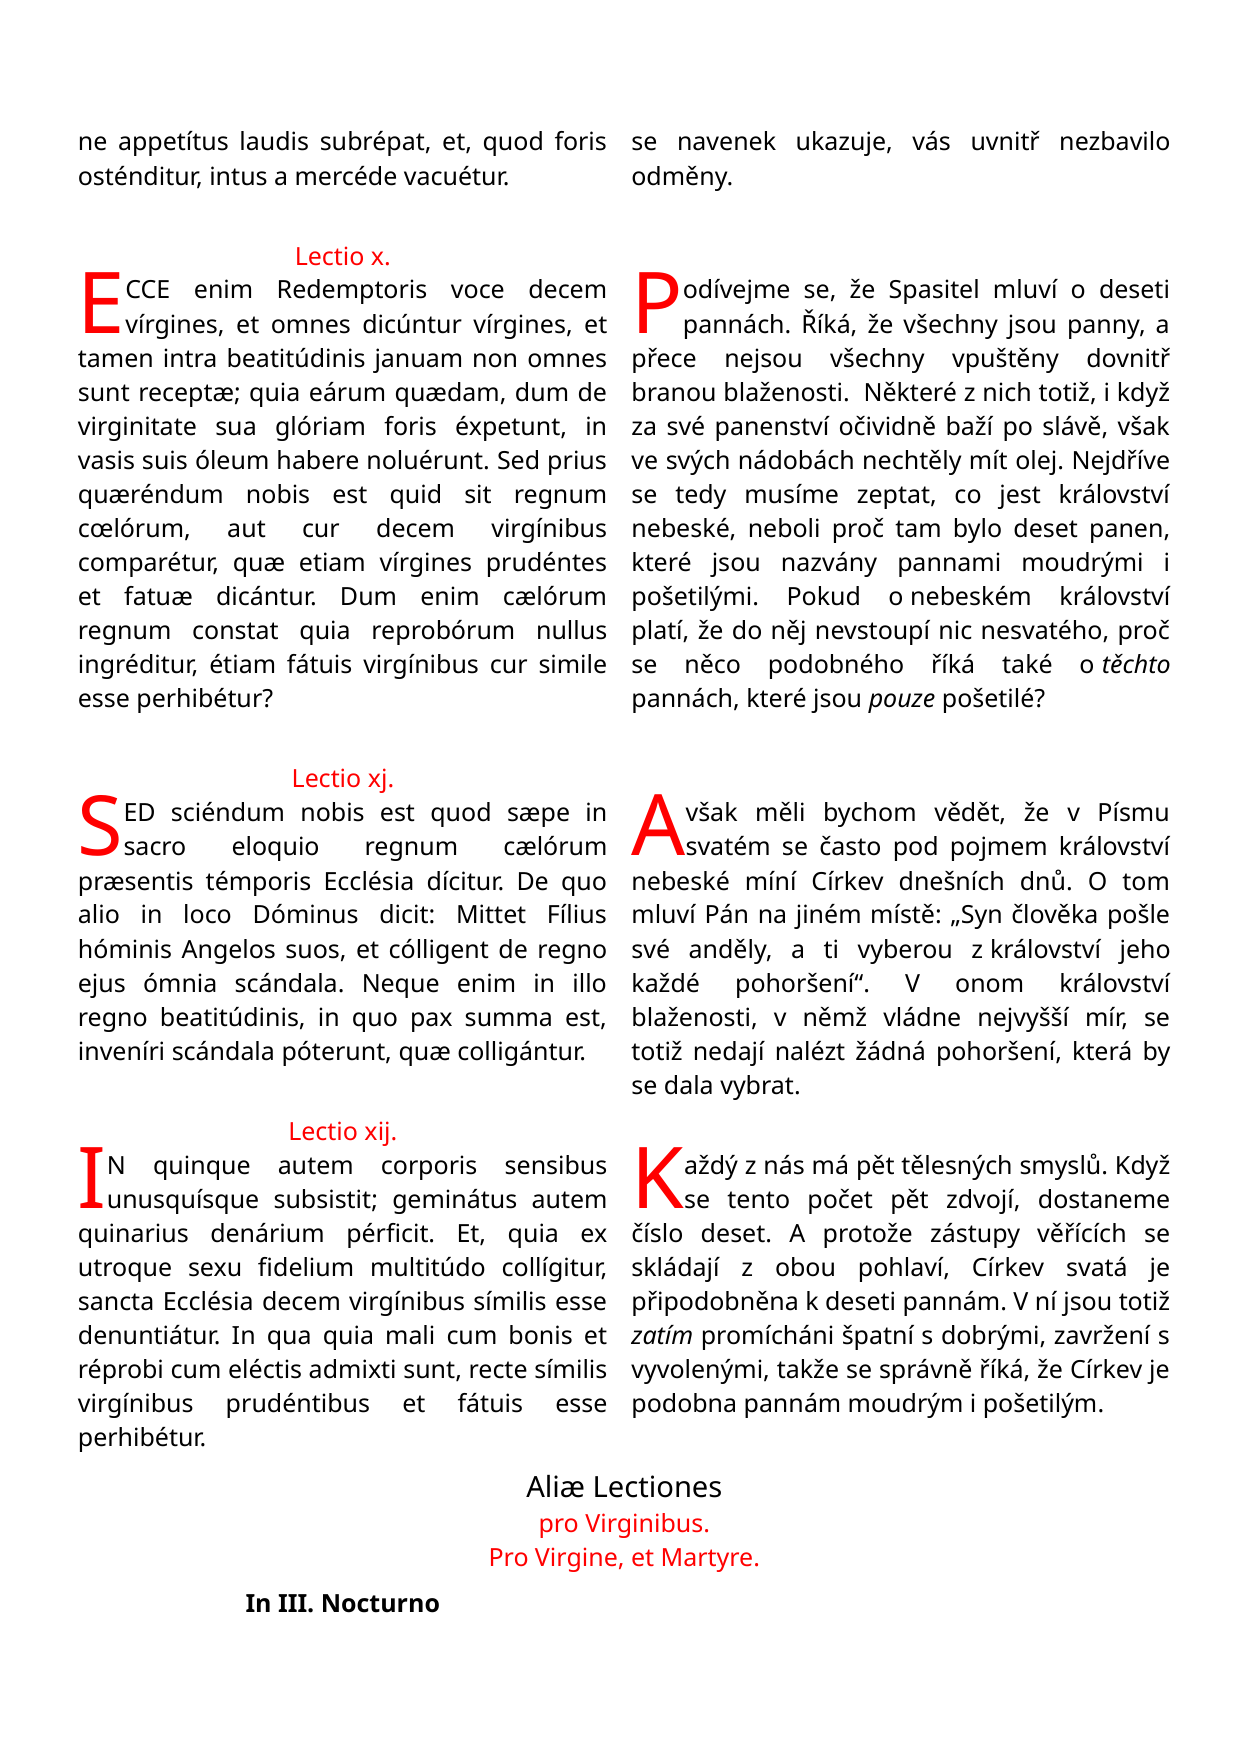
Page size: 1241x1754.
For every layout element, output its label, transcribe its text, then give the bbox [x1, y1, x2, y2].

table_cell Každý z nás má pět tělesných smyslů. Když se tento počet pět zdvojí, dostaneme číslo deset. A protože zástupy věřících se skládají z obou pohlaví, Církev svatá je připodobněna k deseti pannám. V ní jsou totiž zatím promícháni špatní s dobrými, zavržení s vyvolenými, takže se správně říká, že Církev je podobna pannám moudrým i pošetilým. [619, 1108, 1182, 1460]
table_cell Podívejme se, že Spasitel mluví o deseti pannách. Říká, že všechny jsou panny, a přece nejsou všechny vpuštěny dovnitř branou blaženosti. Některé z nich totiž, i když za své panenství očividně baží po slávě, však ve svých nádobách nechtěly mít olej. Nejdříve se tedy musíme zeptat, co jest království nebeské, neboli proč tam bylo deset panen, které jsou nazvány pannami moudrými i pošetilými. Pokud o nebeském království platí, že do něj nevstoupí nic nesvatého, proč se něco podobného říká také o těchto pannách, které jsou pouze pošetilé? [619, 232, 1182, 755]
table_cell Za onoho času, řekl Ježíš učedníkům svým podobenství toto: „Podobné jest království nebeské deseti pannám, jež přijaly lampy své a vyšly naproti ženichovi a nevěstě“. A ostatní. Nejdražší bratři, často vám připomínám, abyste se vyhýbali zlým skutkům a vyvarovali se nečistoty tohoto světa. Ale k dnešnímu čtení svatého evangelia musím říci, abyste i na dobré skutky, které konáte, patřili s velkou obezřetností, abyste za to, co děláte správně, nevyžadovali lidskou přízeň či odměnu, aby se k vám nevkradla dychtivost po chvále, a to, co se navenek ukazuje, vás uvnitř nezbavilo odměny. [619, 118, 1182, 232]
table_cell Lectio x. ECCE enim Redemptoris voce decem vírgines, et omnes dicúntur vírgines, et tamen intra beatitúdinis januam non omnes sunt receptæ; quia eárum quædam, dum de virginitate sua glóriam foris éxpetunt, in vasis suis óleum habere noluérunt. Sed prius quæréndum nobis est quid sit regnum cœlórum, aut cur decem virgínibus comparétur, quæ etiam vírgines prudéntes et fatuæ dicántur. Dum enim cælórum regnum constat quia reprobórum nullus ingréditur, étiam fátuis virgínibus cur simile esse perhibétur? [66, 232, 619, 755]
table_cell Lectio xj. SED sciéndum nobis est quod sæpe in sacro eloquio regnum cælórum præsentis témporis Ecclésia dícitur. De quo alio in loco Dóminus dicit: Mittet Fílius hóminis Angelos suos, et cólligent de regno ejus ómnia scándala. Neque enim in illo regno beatitúdinis, in quo pax summa est, inveníri scándala póterunt, quæ colligántur. [66, 755, 619, 1107]
table_cell [619, 1580, 1182, 1626]
table_cell Lectio xij. IN quinque autem corporis sensibus unusquísque subsistit; geminátus autem quinarius denárium pérficit. Et, quia ex utroque sexu fidelium multitúdo collígitur, sancta Ecclésia decem virgínibus símilis esse denuntiátur. In qua quia mali cum bonis et réprobi cum eléctis admixti sunt, recte símilis virgínibus prudéntibus et fátuis esse perhibétur. [66, 1108, 619, 1460]
table_cell Aliæ Lectiones pro Virginibus. Pro Virgine, et Martyre. [66, 1460, 1182, 1580]
table_cell Avšak měli bychom vědět, že v Písmu svatém se často pod pojmem království nebeské míní Církev dnešních dnů. O tom mluví Pán na jiném místě: „Syn člověka pošle své anděly, a ti vyberou z království jeho každé pohoršení“. V onom království blaženosti, v němž vládne nejvyšší mír, se totiž nedají nalézt žádná pohoršení, která by se dala vybrat. [619, 755, 1182, 1107]
table_cell In III. Nocturno Léctio sancti Evangélii secúndum Matthæum. Lectio ix. Cap. 25. In illo témpore: Dixit Jesus discípulis suis parábolam hanc: Simile erit regnum cœlórum decem virgínibus, quæ, accipiéntes lampades suas, exiérunt obviam sponso et sponsæ. Et réliqua. Homilía sancti Joánnis Chrysóstomi. Homilia 79. in Matth. MAGNA quædam de virginitáte disserúerat, dicens: Qui potest cápere cápiat. Nec ignorábat, de virginitáte magnam esse vulgo existimatiónem, quippe cum sit ea res natúra sublímis: quod inde patet, quia neque in véteri testaménto a priscis illis sanctísque viris culta fuit, et in novo nulla legis necessitáte jubétur: non enim id imperávit, sed fidélium voluntáti permísit. [66, 1580, 619, 1626]
table_cell In III. Nocturno Léctio sancti Evangélii secúndum Matthæum. Lectio ix. Cap. 5. In illo témpore: Dixit Jesus discípulis suis parábolam hanc: Simile erit regnum cælórum decem virgínibus, quæ, accipiéntes lampades suas, exiérunt obviam sponso et sponsæ. Et réliqua. Homilia sancti Gregórii Papæ. Homilia 12. in Evangelia. SÆPE vos, fratres charíssimi, admóneo prava ópera fúgere, mundi hujus inquinaménta devitáre, sed hodiérna sancti Evangélii lectióne compéllor dícere, ut, et bona, quæ ágitis, cum magna cautéla teneátis; ne per hoc, quod a vobis rectum geritur, favor aut grátia humána requirátur; ne appetítus laudis subrépat, et, quod foris osténditur, intus a mercéde vacuétur. [66, 118, 619, 232]
